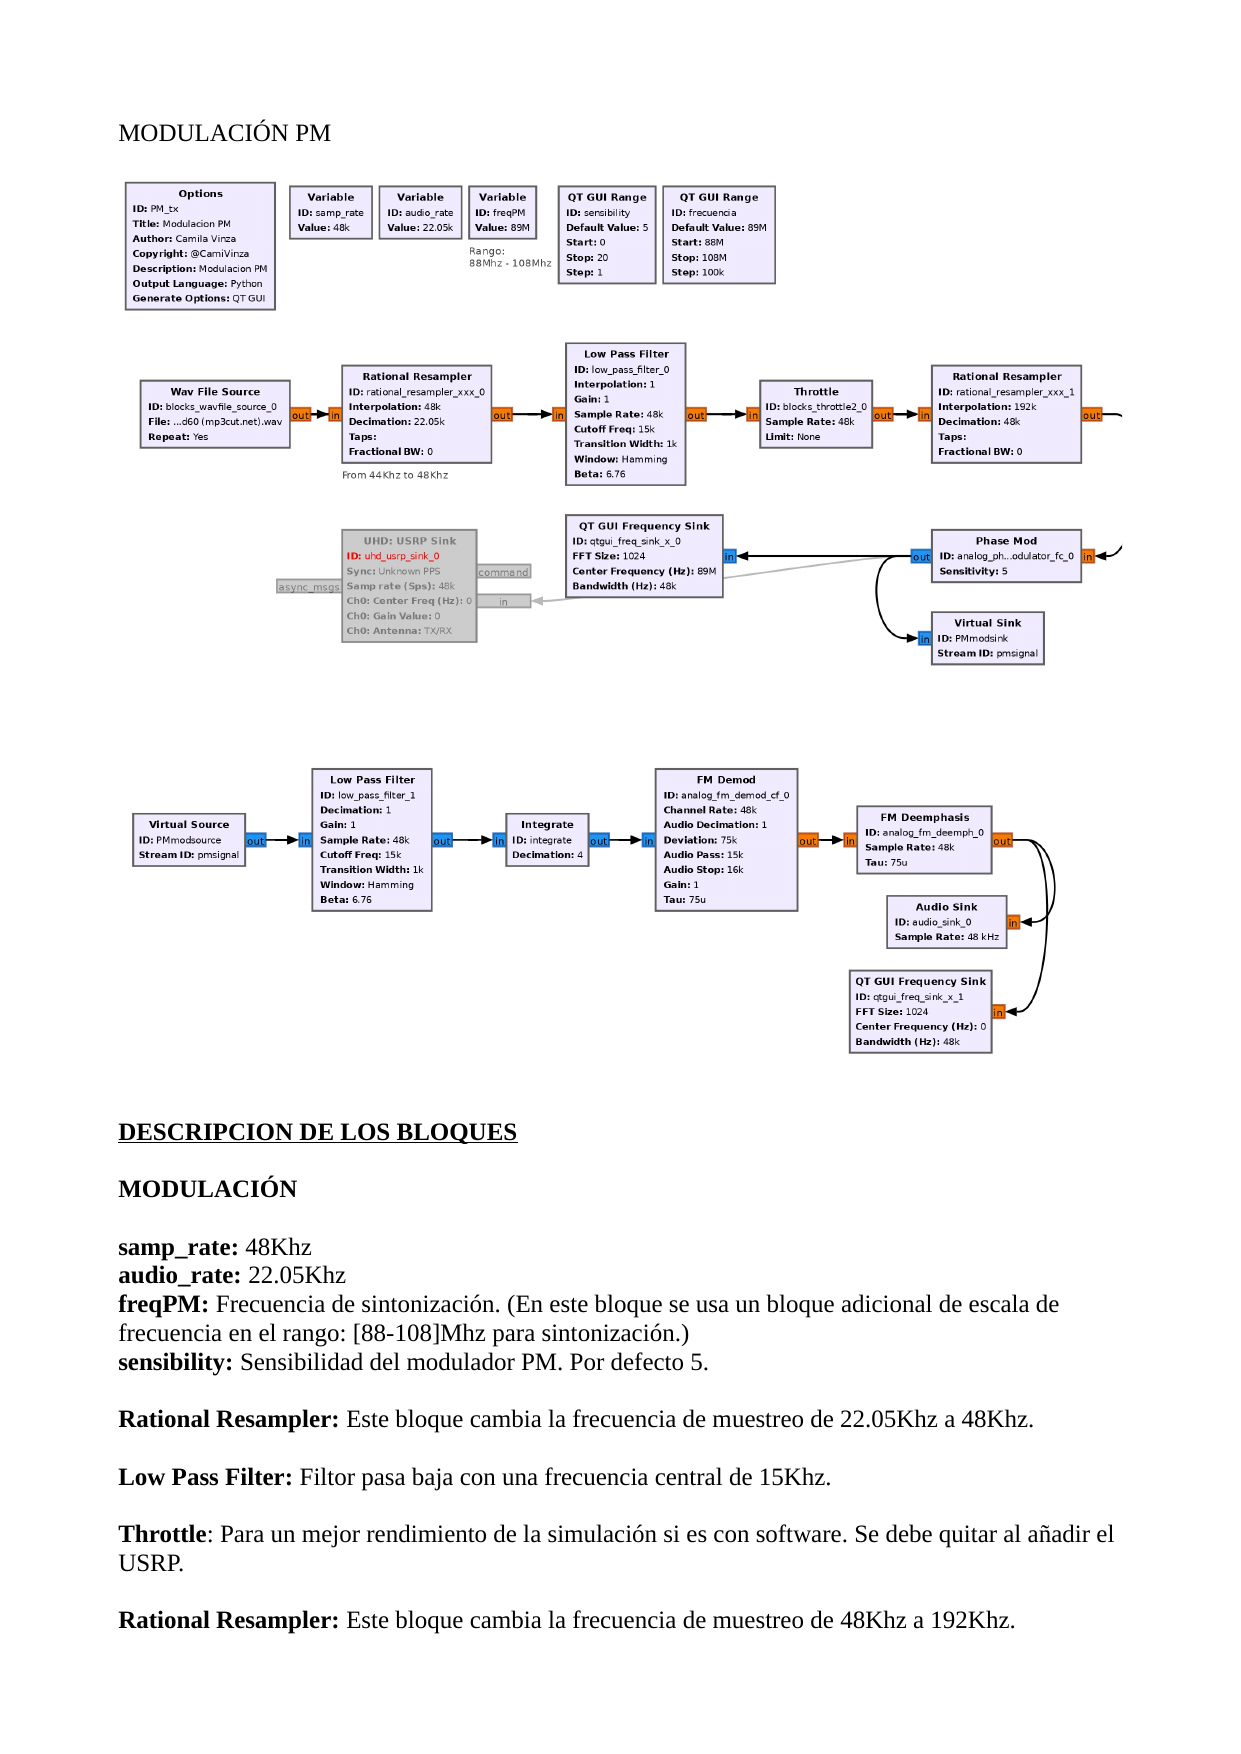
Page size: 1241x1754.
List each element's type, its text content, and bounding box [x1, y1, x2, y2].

text samp_rate: 48Khz [118, 1232, 1122, 1260]
text sensibility: Sensibilidad del modulador PM. Por defecto 5. [118, 1347, 1122, 1375]
text Rational Resampler: Este bloque cambia la frecuencia de muestreo de 48Khz a 192Khz. [118, 1605, 1122, 1634]
text Low Pass Filter: Filtor pasa baja con una frecuencia central de 15Khz. [118, 1462, 1122, 1490]
picture [118, 175, 1123, 1060]
text audio_rate: 22.05Khz [118, 1260, 1122, 1289]
text Rational Resampler: Este bloque cambia la frecuencia de muestreo de 22.05Khz a 48Khz. [118, 1404, 1122, 1433]
text DESCRIPCION DE LOS BLOQUES [118, 1117, 1122, 1145]
text MODULACIÓN [118, 1174, 1122, 1203]
text MODULACIÓN PM [118, 118, 1122, 147]
text Throttle: Para un mejor rendimiento de la simulación si es con software. Se debe quitar al añadir el USRP. [118, 1519, 1122, 1577]
text freqPM: Frecuencia de sintonización. (En este bloque se usa un bloque adicional de escala de frecuencia en el rango: [88-108]Mhz para sintonización.) [118, 1289, 1122, 1347]
